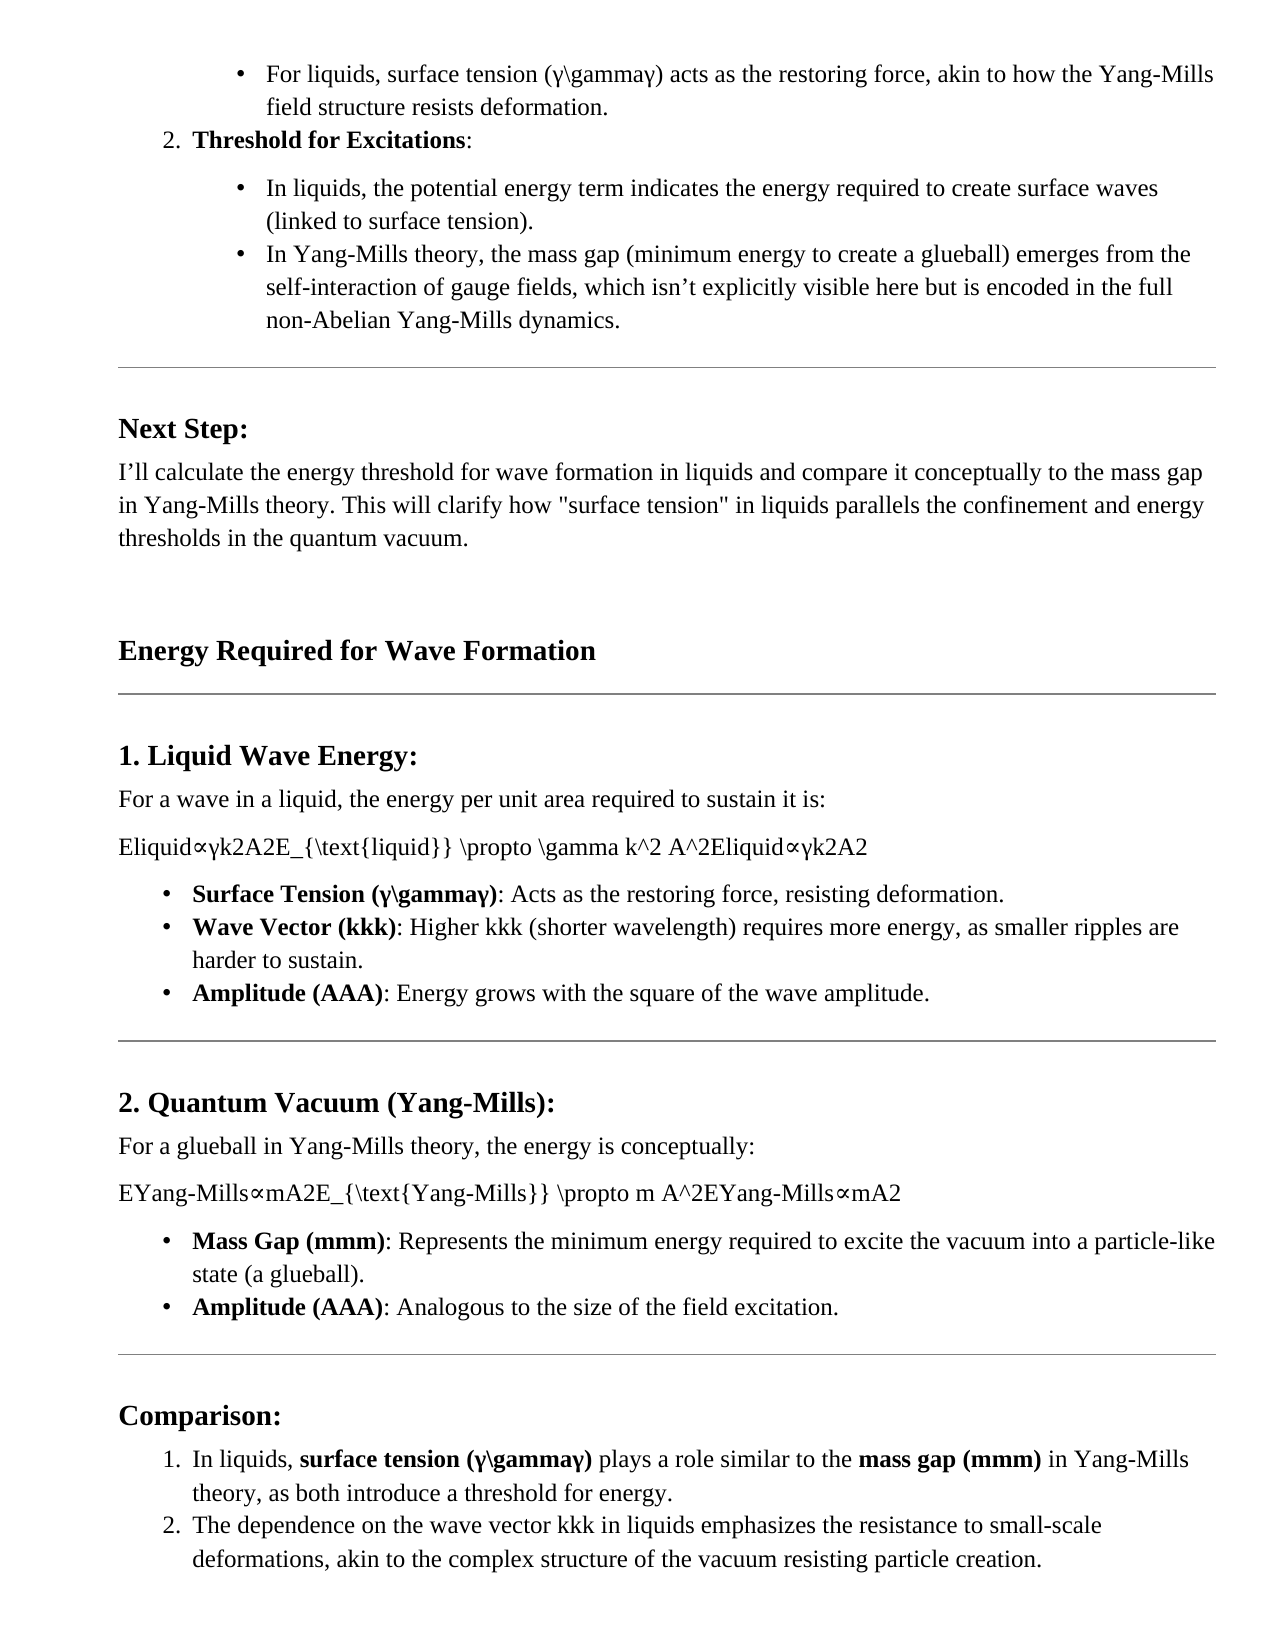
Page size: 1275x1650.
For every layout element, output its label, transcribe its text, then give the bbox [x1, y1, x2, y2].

list In liquids, surface tension (γ\gammaγ) plays a role similar to the mass gap (mmm) in Yang-Mills theory, as both introduce a threshold for energy. [162, 1444, 1216, 1506]
list Wave Vector (kkk): Higher kkk (shorter wavelength) requires more energy, as smaller ripples are harder to sustain. [162, 912, 1216, 974]
list Amplitude (AAA): Analogous to the size of the field excitation. [162, 1292, 1216, 1321]
list Threshold for Excitations: [162, 125, 1216, 154]
list Mass Gap (mmm): Represents the minimum energy required to excite the vacuum into a particle-like state (a glueball). [162, 1226, 1216, 1288]
subtitle Next Step: [118, 411, 1216, 445]
subtitle 1. Liquid Wave Energy: [118, 738, 1216, 772]
list In liquids, the potential energy term indicates the energy required to create surface waves (linked to surface tension). [236, 173, 1216, 234]
text EYang-Mills∝mA2E_{\text{Yang-Mills}} \propto m A^2EYang-Mills​∝mA2 [118, 1178, 1216, 1207]
text For a wave in a liquid, the energy per unit area required to sustain it is: [118, 784, 1216, 813]
text For a glueball in Yang-Mills theory, the energy is conceptually: [118, 1131, 1216, 1159]
text Eliquid∝γk2A2E_{\text{liquid}} \propto \gamma k^2 A^2Eliquid​∝γk2A2 [118, 832, 1216, 860]
subtitle Comparison: [118, 1398, 1216, 1432]
list For liquids, surface tension (γ\gammaγ) acts as the restoring force, akin to how the Yang-Mills field structure resists deformation. [236, 59, 1216, 121]
subtitle Energy Required for Wave Formation [118, 633, 1216, 667]
list Surface Tension (γ\gammaγ): Acts as the restoring force, resisting deformation. [162, 879, 1216, 908]
list In Yang-Mills theory, the mass gap (minimum energy to create a glueball) emerges from the self-interaction of gauge fields, which isn’t explicitly visible here but is encoded in the full non-Abelian Yang-Mills dynamics. [236, 239, 1216, 333]
subtitle 2. Quantum Vacuum (Yang-Mills): [118, 1085, 1216, 1118]
list Amplitude (AAA): Energy grows with the square of the wave amplitude. [162, 978, 1216, 1007]
text I’ll calculate the energy threshold for wave formation in liquids and compare it conceptually to the mass gap in Yang-Mills theory. This will clarify how "surface tension" in liquids parallels the confinement and energy thresholds in the quantum vacuum. [118, 457, 1216, 552]
list The dependence on the wave vector kkk in liquids emphasizes the resistance to small-scale deformations, akin to the complex structure of the vacuum resisting particle creation. [162, 1511, 1216, 1572]
